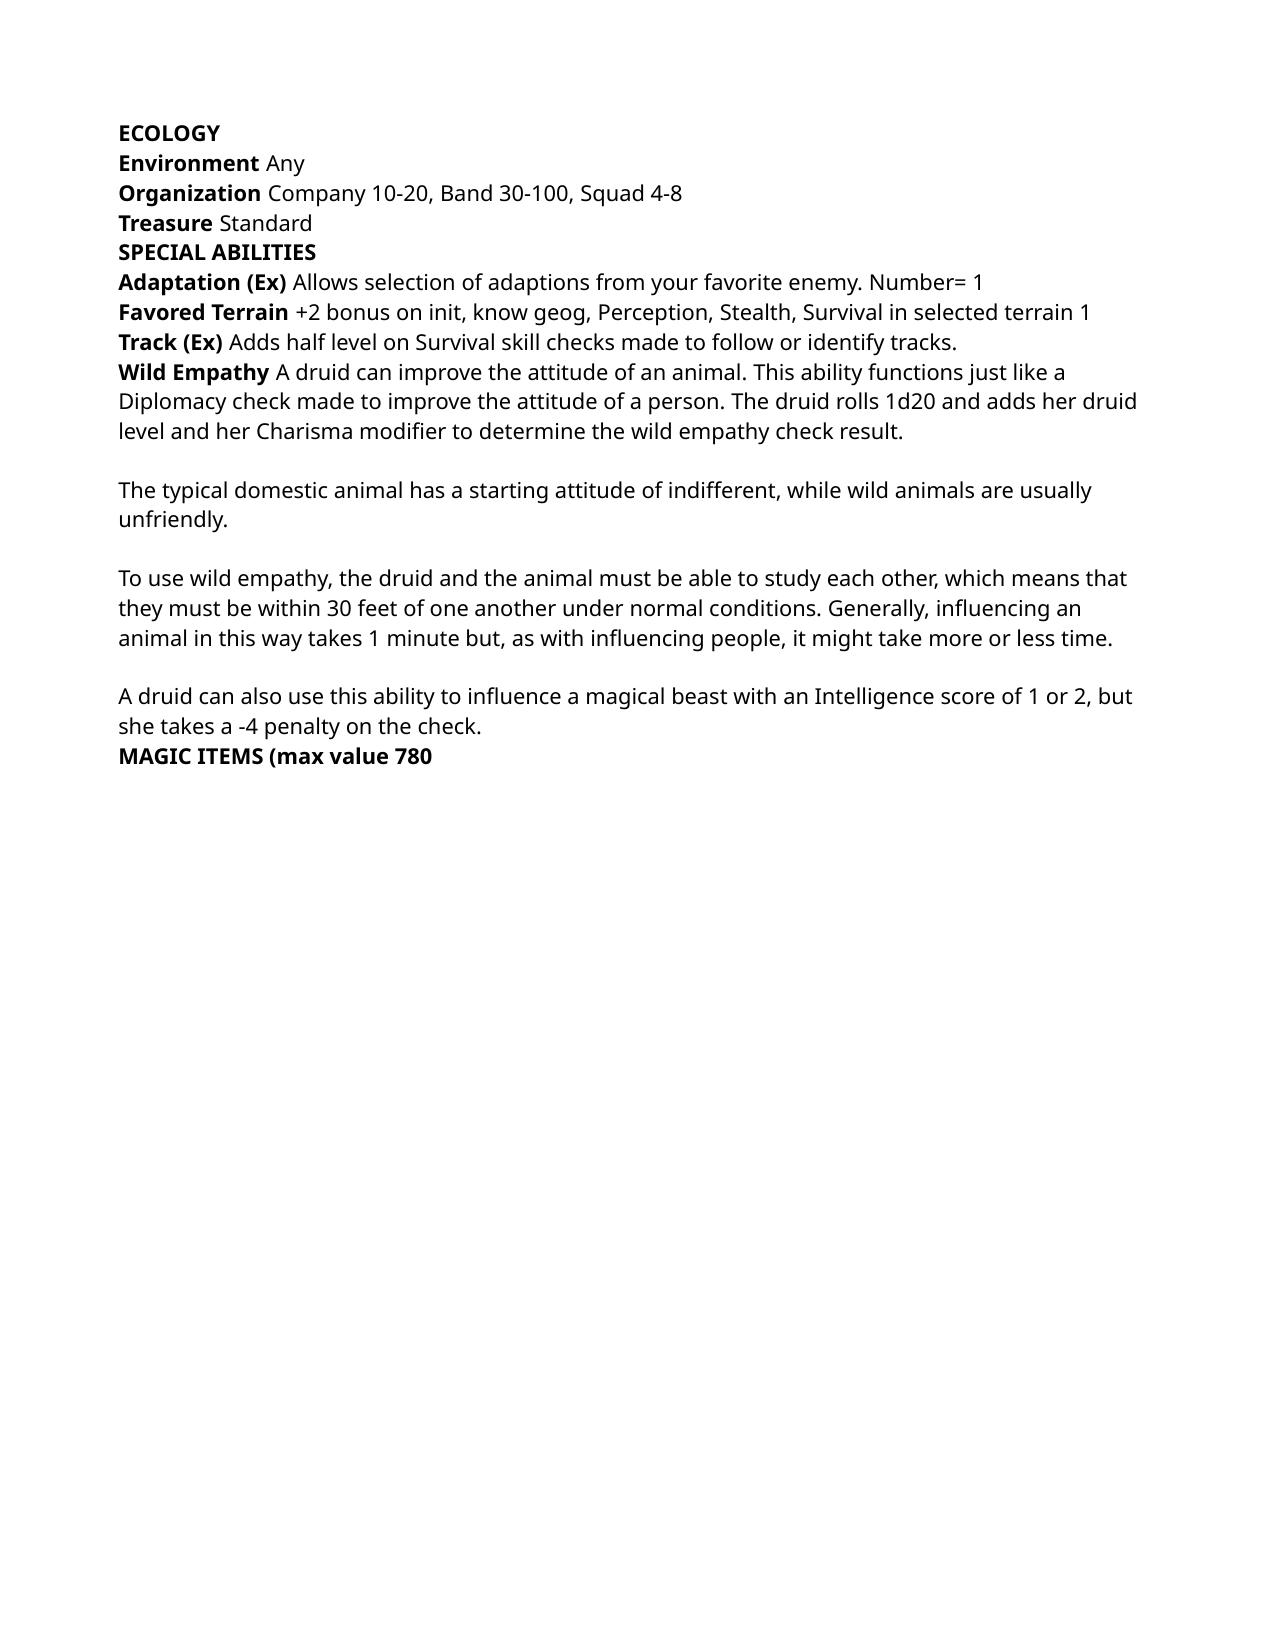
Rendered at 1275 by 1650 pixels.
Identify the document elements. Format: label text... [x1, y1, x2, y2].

text SPECIAL ABILITIES [118, 237, 1157, 267]
text Adaptation (Ex) Allows selection of adaptions from your favorite enemy. Number= 1 Favored Terrain +2 bonus on init, know geog, Perception, Stealth, Survival in selected terrain 1 Track (Ex) Adds half level on Survival skill checks made to follow or identify tracks. Wild Empathy A druid can improve the attitude of an animal. This ability functions just like a Diplomacy check made to improve the attitude of a person. The druid rolls 1d20 and adds her druid level and her Charisma modifier to determine the wild empathy check result. The typical domestic animal has a starting attitude of indifferent, while wild animals are usually unfriendly. To use wild empathy, the druid and the animal must be able to study each other, which means that they must be within 30 feet of one another under normal conditions. Generally, influencing an animal in this way takes 1 minute but, as with influencing people, it might take more or less time. A druid can also use this ability to influence a magical beast with an Intelligence score of 1 or 2, but she takes a -4 penalty on the check. [118, 267, 1157, 741]
text MAGIC ITEMS (max value 780 [118, 741, 1157, 770]
text ECOLOGY [118, 118, 1157, 148]
text Environment Any Organization Company 10-20, Band 30-100, Squad 4-8 Treasure Standard [118, 148, 1157, 237]
